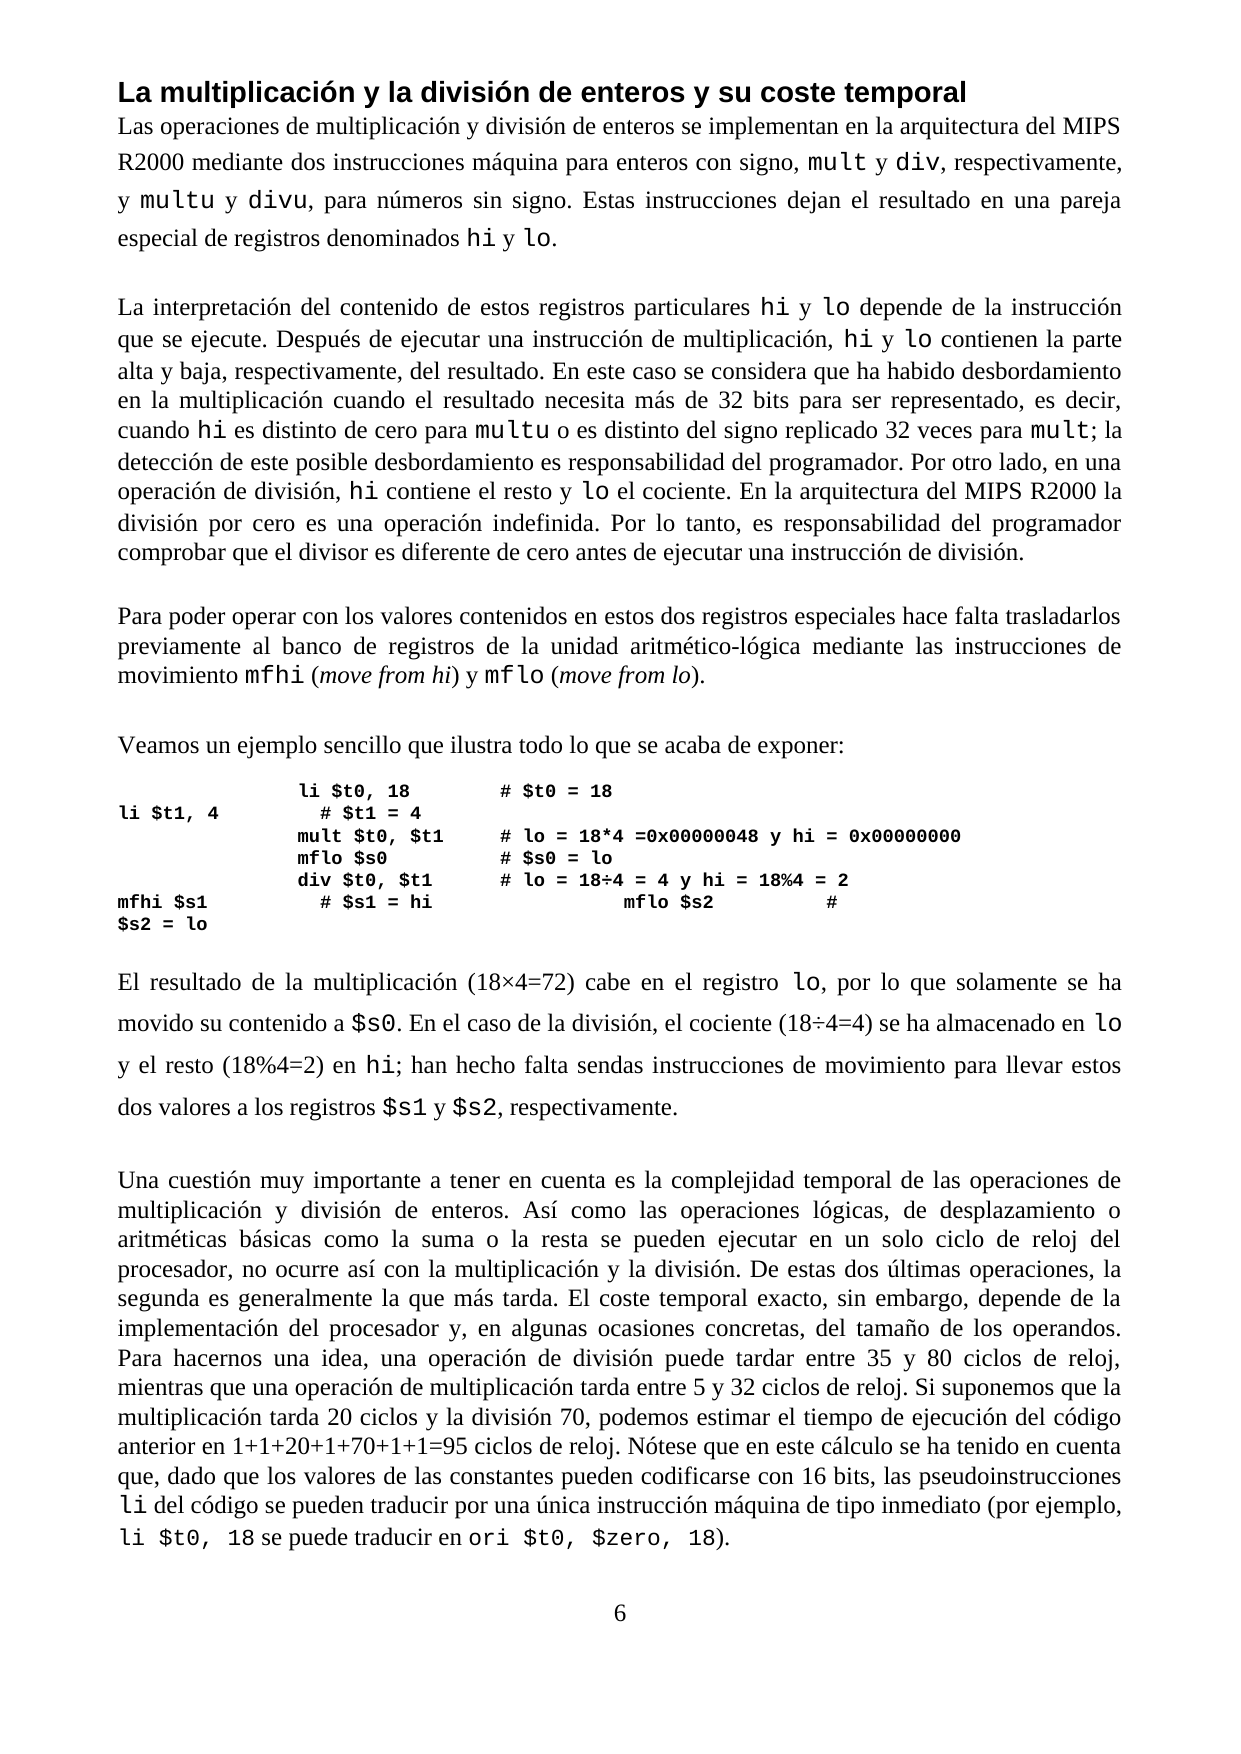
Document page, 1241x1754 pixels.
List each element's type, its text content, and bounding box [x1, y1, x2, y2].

subtitle La multiplicación y la división de enteros y su coste temporal [117, 75, 1122, 108]
text Las operaciones de multiplicación y división de enteros se implementan en la arquitectura del MIPS R2000 mediante dos instrucciones máquina para enteros con signo, mult y div, respectivamente, y multu y divu, para números sin signo. Estas instrucciones dejan el resultado en una pareja especial de registros denominados hi y lo. [117, 111, 1122, 254]
text div $t0, $t1 # lo = 18÷4 = 4 y hi = 18%4 = 2 mfhi $s1 # $s1 = hi mflo $s2 # $s2 = lo [117, 871, 849, 936]
text li $t0, 18 # $t0 = 18 li $t1, 4 # $t1 = 4 [117, 782, 647, 825]
text Una cuestión muy importante a tener en cuenta es la complejidad temporal de las operaciones de multiplicación y división de enteros. Así como las operaciones lógicas, de desplazamiento o aritméticas básicas como la suma o la resta se pueden ejecutar en un solo ciclo de reloj del procesador, no ocurre así con la multiplicación y la división. De estas dos últimas operaciones, la segunda es generalmente la que más tarda. El coste temporal exacto, sin embargo, depende de la implementación del procesador y, en algunas ocasiones concretas, del tamaño de los operandos. Para hacernos una idea, una operación de división puede tardar entre 35 y 80 ciclos de reloj, mientras que una operación de multiplicación tarda entre 5 y 32 ciclos de reloj. Si suponemos que la multiplicación tarda 20 ciclos y la división 70, podemos estimar el tiempo de ejecución del código anterior en 1+1+20+1+70+1+1=95 ciclos de reloj. Nótese que en este cálculo se ha tenido en cuenta que, dado que los valores de las constantes pueden codificarse con 16 bits, las pseudoinstrucciones li del código se pueden traducir por una única instrucción máquina de tipo inmediato (por ejemplo, li $t0, 18 se puede traducir en ori $t0, $zero, 18). [117, 1165, 1122, 1552]
text La interpretación del contenido de estos registros particulares hi y lo depende de la instrucción que se ejecute. Después de ejecutar una instrucción de multiplicación, hi y lo contienen la parte alta y baja, respectivamente, del resultado. En este caso se considera que ha habido desbordamiento en la multiplicación cuando el resultado necesita más de 32 bits para ser representado, es decir, cuando hi es distinto de cero para multu o es distinto del signo replicado 32 veces para mult; la detección de este posible desbordamiento es responsabilidad del programador. Por otro lado, en una operación de división, hi contiene el resto y lo el cociente. En la arquitectura del MIPS R2000 la división por cero es una operación indefinida. Por lo tanto, es responsabilidad del programador comprobar que el divisor es diferente de cero antes de ejecutar una instrucción de división. [117, 292, 1122, 566]
text Para poder operar con los valores contenidos en estos dos registros especiales hace falta trasladarlos previamente al banco de registros de la unidad aritmético-lógica mediante las instrucciones de movimiento mfhi (move from hi) y mflo (move from lo). [117, 601, 1122, 691]
text El resultado de la multiplicación (18×4=72) cabe en el registro lo, por lo que solamente se ha movido su contenido a $s0. En el caso de la división, el cociente (18÷4=4) se ha almacenado en lo y el resto (18%4=2) en hi; han hecho falta sendas instrucciones de movimiento para llevar estos dos valores a los registros $s1 y $s2, respectivamente. [117, 967, 1122, 1122]
text mult $t0, $t1 # lo = 18*4 =0x00000048 y hi = 0x00000000 [117, 826, 962, 848]
text mflo $s0 # $s0 = lo [117, 849, 962, 870]
text Veamos un ejemplo sencillo que ilustra todo lo que se acaba de exponer: [117, 730, 1122, 758]
